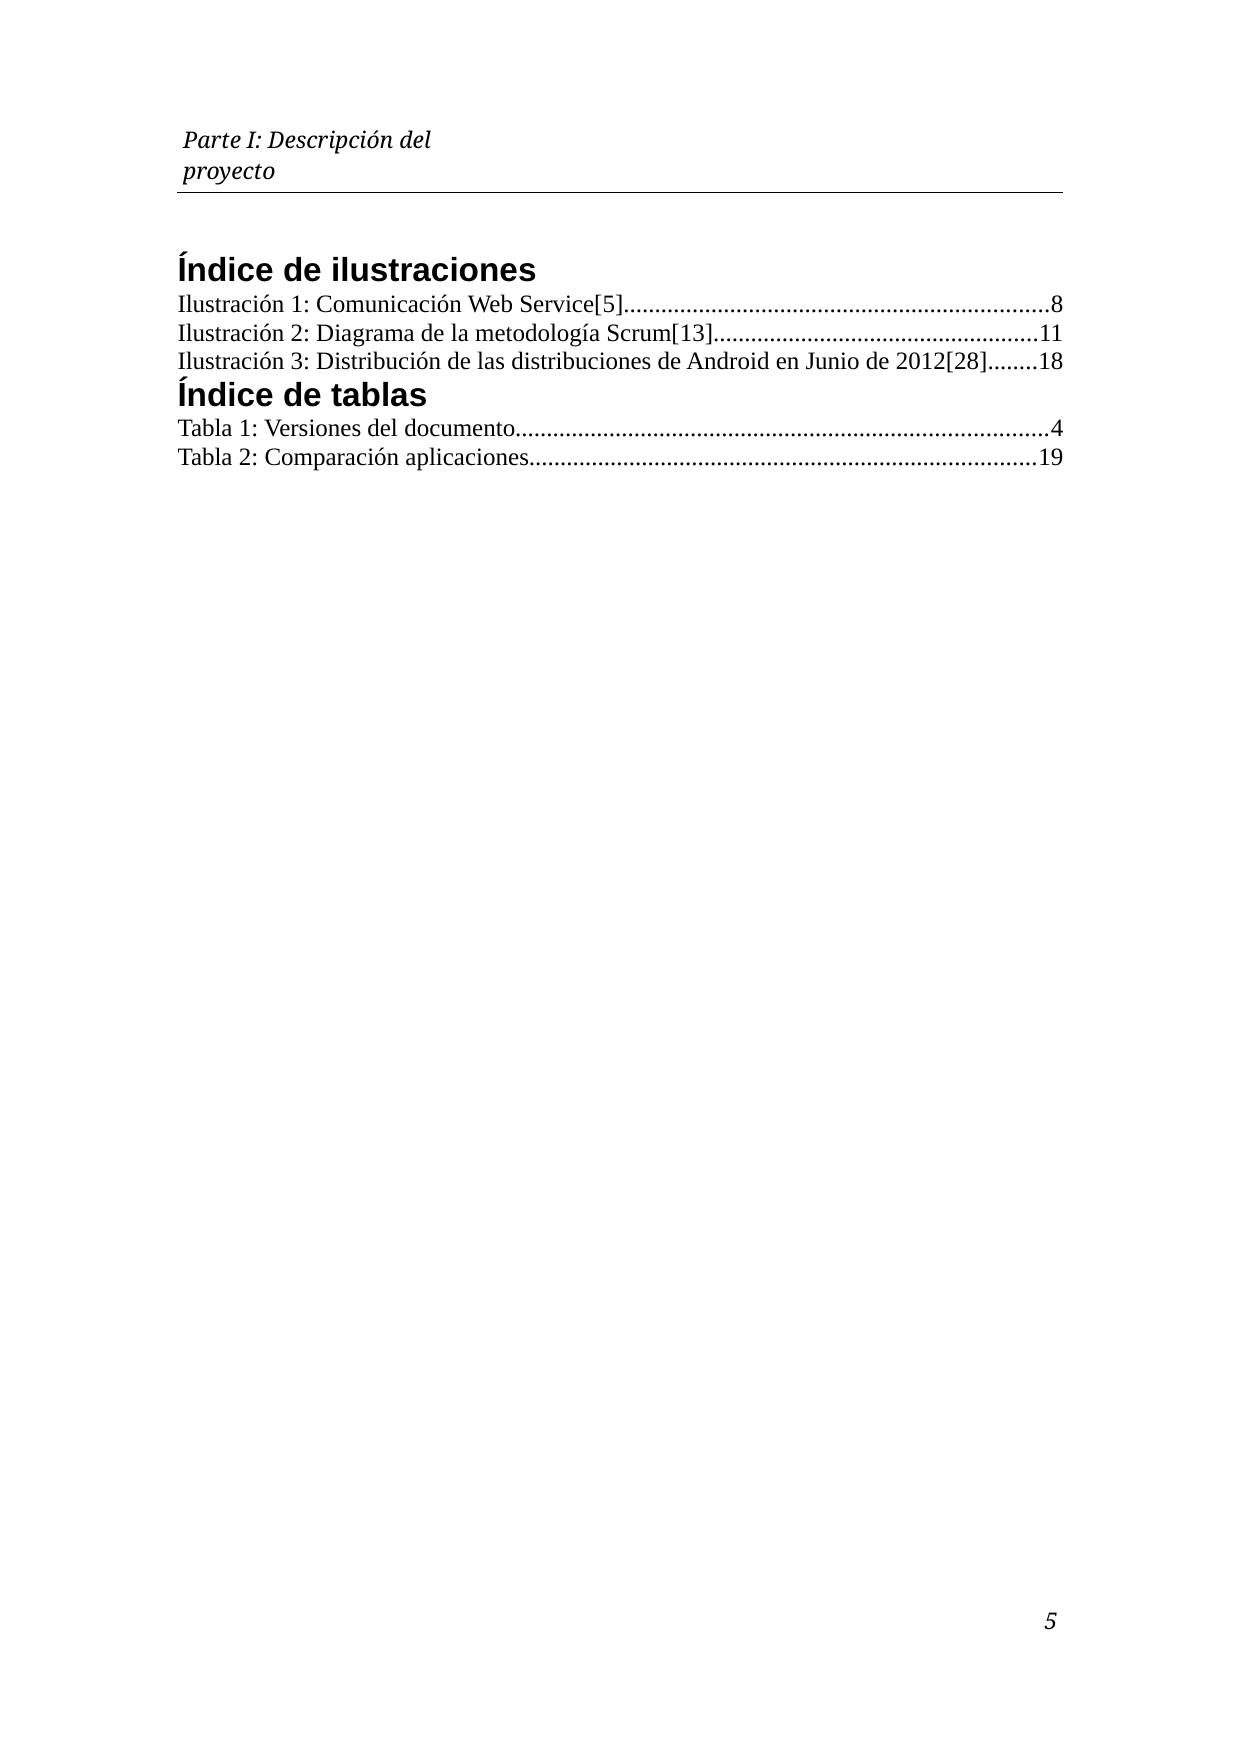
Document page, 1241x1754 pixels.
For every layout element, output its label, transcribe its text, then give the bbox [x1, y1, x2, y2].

text Ilustración 3: Distribución de las distribuciones de Android en Junio de 2012[28] 18 [177, 346, 1063, 375]
subtitle Índice de tablas [177, 375, 1063, 413]
subtitle Índice de ilustraciones [177, 250, 1063, 289]
text Tabla 2: Comparación aplicaciones 19 [177, 442, 1063, 471]
text Ilustración 2: Diagrama de la metodología Scrum[13] 11 [177, 318, 1063, 346]
text Ilustración 1: Comunicación Web Service[5] 8 [177, 289, 1063, 318]
text Tabla 1: Versiones del documento 4 [177, 413, 1063, 442]
